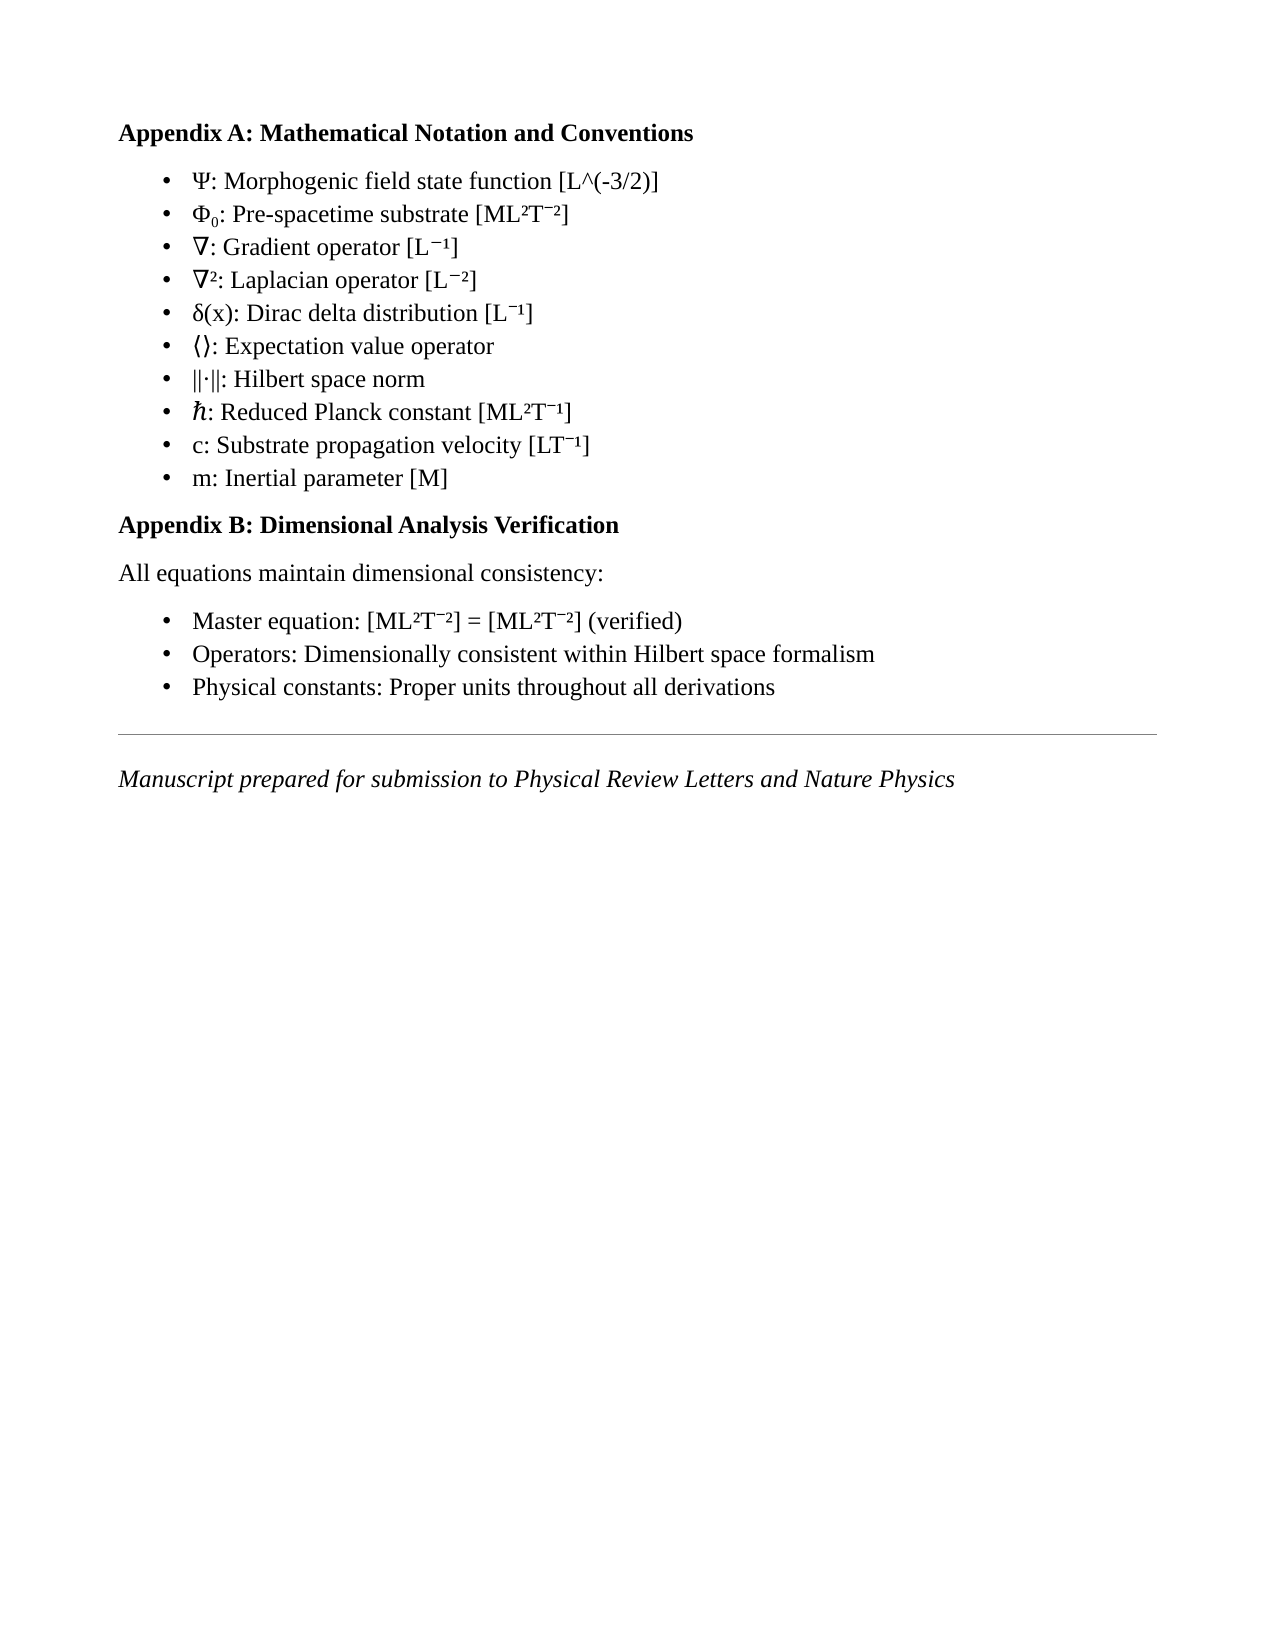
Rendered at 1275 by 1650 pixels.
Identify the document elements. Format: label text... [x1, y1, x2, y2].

text Appendix A: Mathematical Notation and Conventions [118, 118, 1157, 147]
text Manuscript prepared for submission to Physical Review Letters and Nature Physics [118, 764, 1157, 792]
list ⟨⟩: Expectation value operator [162, 331, 1157, 359]
text Appendix B: Dimensional Analysis Verification [118, 511, 1157, 539]
list Physical constants: Proper units throughout all derivations [162, 672, 1157, 701]
list Master equation: [ML²T⁻²] = [ML²T⁻²] (verified) [162, 606, 1157, 634]
list Operators: Dimensionally consistent within Hilbert space formalism [162, 639, 1157, 667]
text All equations maintain dimensional consistency: [118, 558, 1157, 587]
list m: Inertial parameter [M] [162, 463, 1157, 492]
list Ψ: Morphogenic field state function [L^(-3/2)] [162, 166, 1157, 194]
list ∇²: Laplacian operator [L⁻²] [162, 265, 1157, 293]
list δ(x): Dirac delta distribution [L⁻¹] [162, 298, 1157, 327]
list ℏ: Reduced Planck constant [ML²T⁻¹] [162, 397, 1157, 426]
list ∇: Gradient operator [L⁻¹] [162, 232, 1157, 261]
list ||·||: Hilbert space norm [162, 364, 1157, 393]
list Φ₀: Pre-spacetime substrate [ML²T⁻²] [162, 199, 1157, 227]
list c: Substrate propagation velocity [LT⁻¹] [162, 430, 1157, 459]
